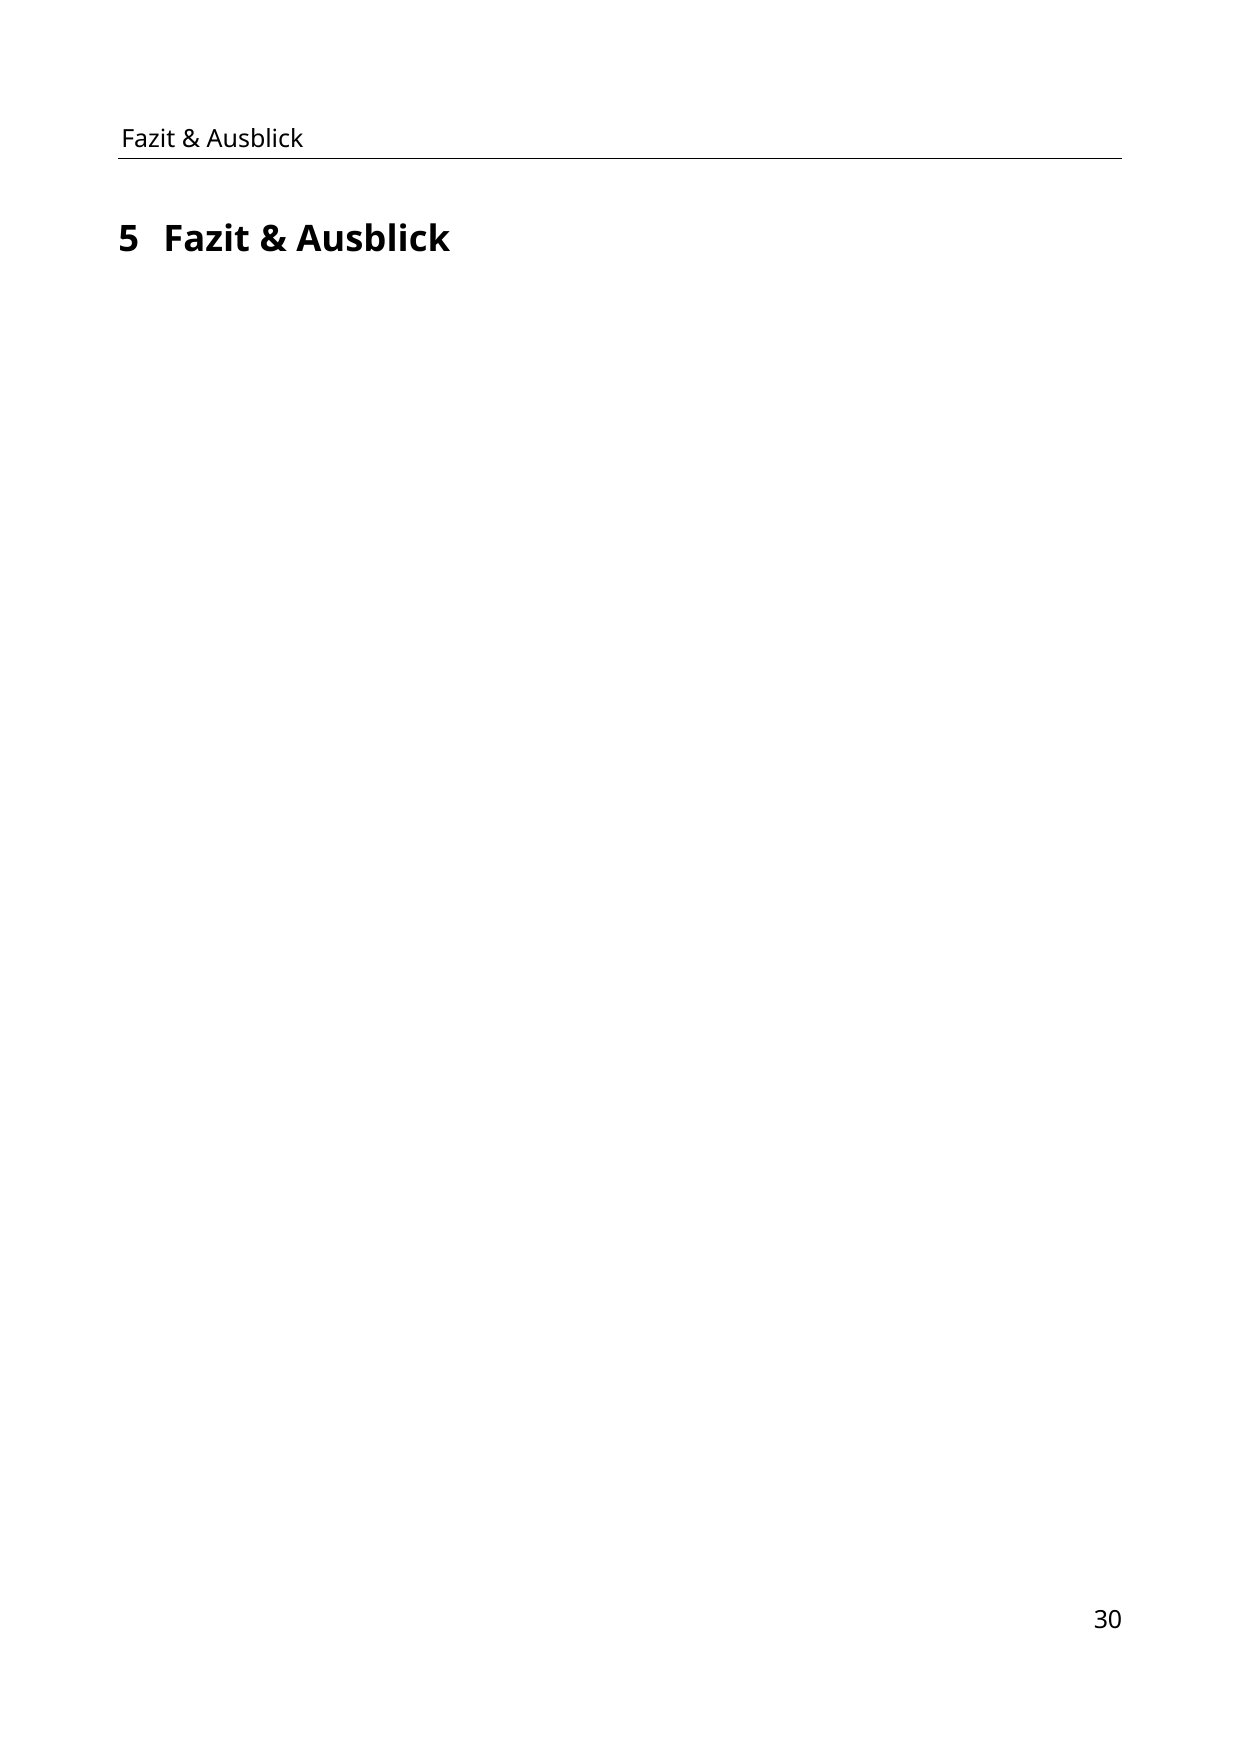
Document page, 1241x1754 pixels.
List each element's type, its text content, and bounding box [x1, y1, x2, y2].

subtitle Fazit & Ausblick [118, 213, 1122, 262]
